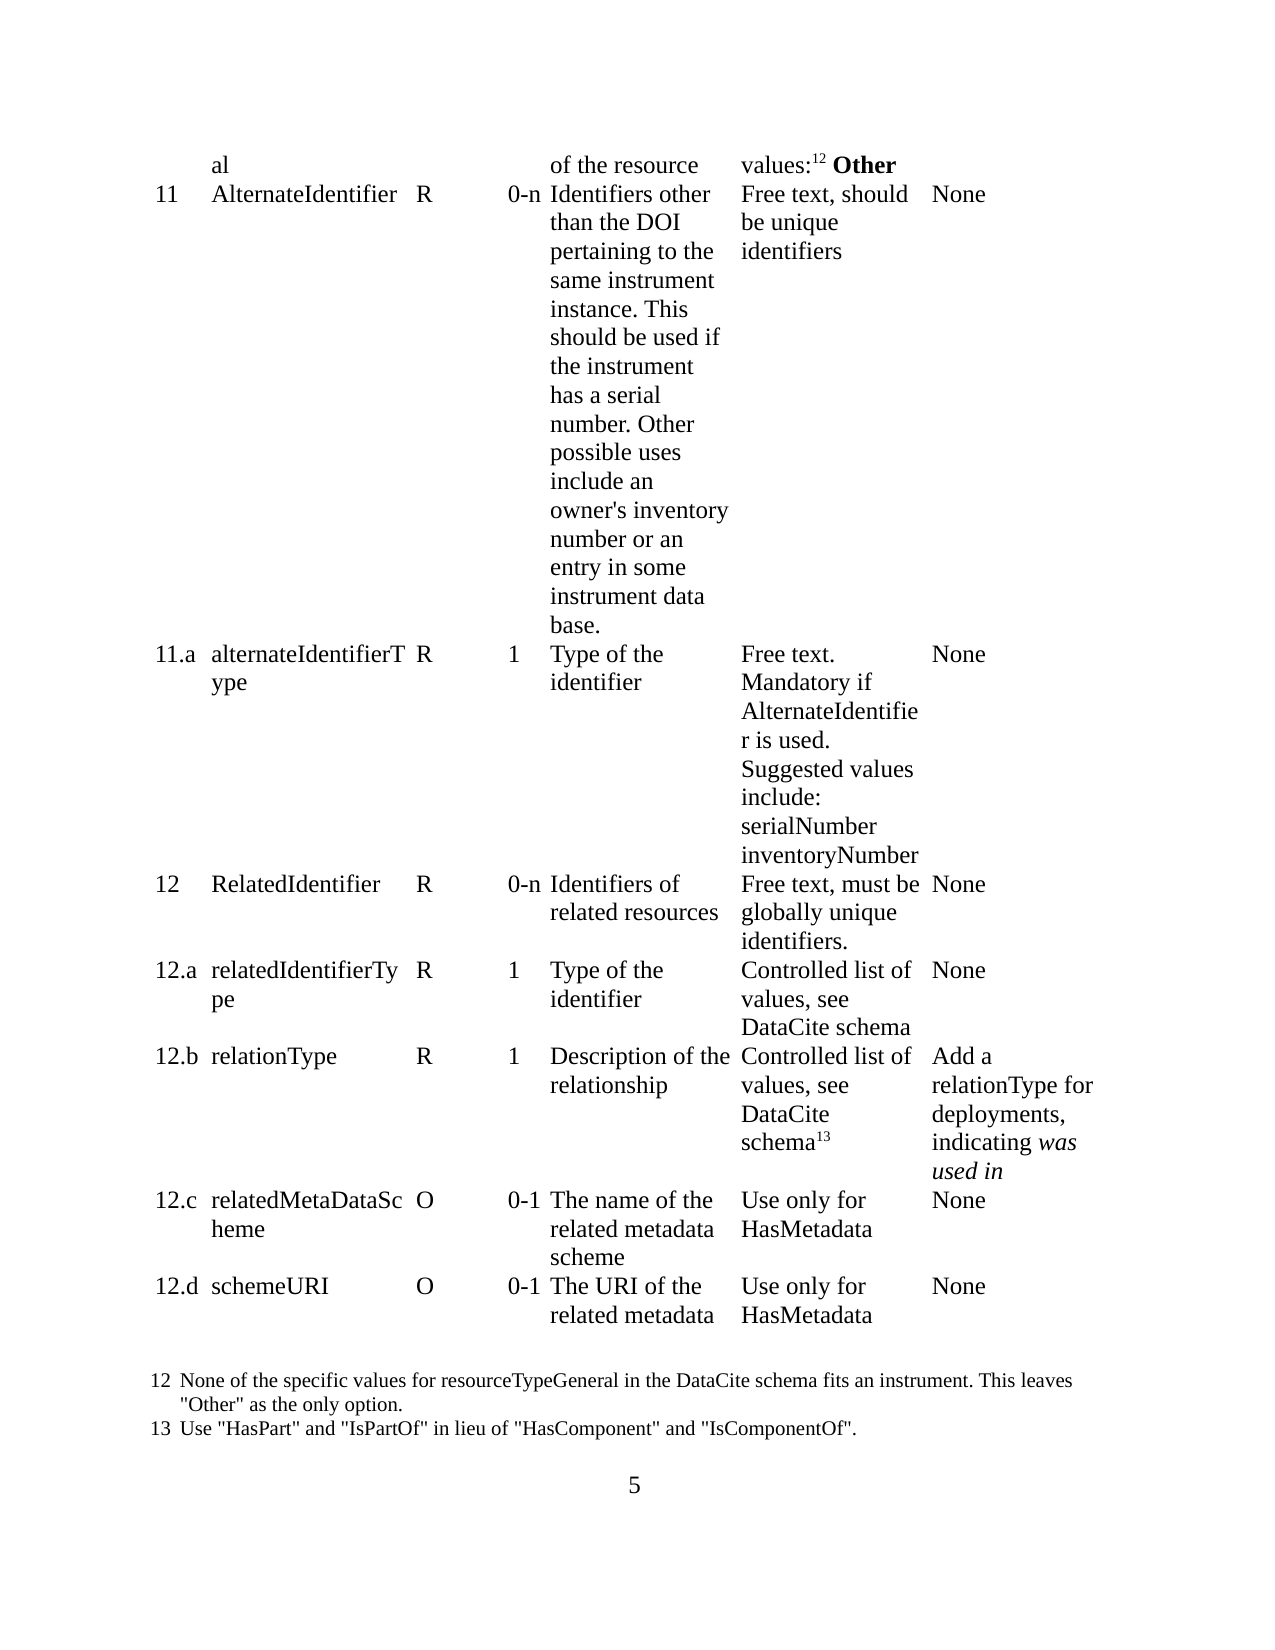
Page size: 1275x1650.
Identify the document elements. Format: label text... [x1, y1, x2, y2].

table_cell Controlled list of values: Other [736, 150, 927, 179]
table_cell Type of the identifier [546, 955, 736, 1041]
table_cell O [411, 1271, 503, 1329]
table_cell 12.d [150, 1271, 206, 1329]
table_cell R [411, 639, 503, 869]
table_cell Controlled list of values, see DataCite schema [736, 1041, 927, 1185]
table_cell RelatedIdentifier [206, 869, 411, 955]
table_cell R [411, 1041, 503, 1185]
table_cell al [206, 150, 411, 179]
table_cell Free text. Mandatory if AlternateIdentifier is used. Suggested values include: serialNumber inventoryNumber [736, 639, 927, 869]
table_cell 0-1 [503, 1185, 546, 1271]
table_cell 1 [503, 1041, 546, 1185]
table_cell alternateIdentifierType [206, 639, 411, 869]
table_cell Use only for HasMetadata [736, 1185, 927, 1271]
table_cell R [411, 955, 503, 1041]
table_cell [927, 150, 1125, 179]
table_cell None [927, 639, 1125, 869]
table_cell The URI of the related metadata [546, 1271, 736, 1329]
table_cell 0-1 [503, 1271, 546, 1329]
table_cell 12.c [150, 1185, 206, 1271]
table_cell 1 [503, 639, 546, 869]
table_cell 0-n [503, 179, 546, 639]
table_cell None [927, 1271, 1125, 1329]
table_cell 0-n [503, 869, 546, 955]
table_cell 11 [150, 179, 206, 639]
table_cell None [927, 955, 1125, 1041]
table_cell relationType [206, 1041, 411, 1185]
table_cell schemeURI [206, 1271, 411, 1329]
table_cell Identifiers other than the DOI pertaining to the same instrument instance. This should be used if the instrument has a serial number. Other possible uses include an owner's inventory number or an entry in some instrument data base. [546, 179, 736, 639]
table_cell Identifiers of related resources [546, 869, 736, 955]
table_cell Use only for HasMetadata [736, 1271, 927, 1329]
table_cell 1 [503, 955, 546, 1041]
table_cell The name of the related metadata scheme [546, 1185, 736, 1271]
table_cell Description of the relationship [546, 1041, 736, 1185]
table_cell None [927, 1185, 1125, 1271]
table_cell None [927, 869, 1125, 955]
table_cell AlternateIdentifier [206, 179, 411, 639]
table_cell None [927, 179, 1125, 639]
table_cell Type of the identifier [546, 639, 736, 869]
table_cell [503, 150, 546, 179]
table_cell 12.b [150, 1041, 206, 1185]
table_cell O [411, 1185, 503, 1271]
table_cell [411, 150, 503, 179]
table_cell Free text, should be unique identifiers [736, 179, 927, 639]
table_cell [150, 150, 206, 179]
table_cell relatedMetaDataScheme [206, 1185, 411, 1271]
table_cell relatedIdentifierType [206, 955, 411, 1041]
table_cell R [411, 869, 503, 955]
table_cell Free text, must be globally unique identifiers. [736, 869, 927, 955]
table_cell 11.a [150, 639, 206, 869]
table_cell of the resource [546, 150, 736, 179]
table_cell Controlled list of values, see DataCite schema [736, 955, 927, 1041]
table_cell 12.a [150, 955, 206, 1041]
table_cell R [411, 179, 503, 639]
table_cell 12 [150, 869, 206, 955]
table_cell Add a relationType for deployments, indicating was used in [927, 1041, 1125, 1185]
